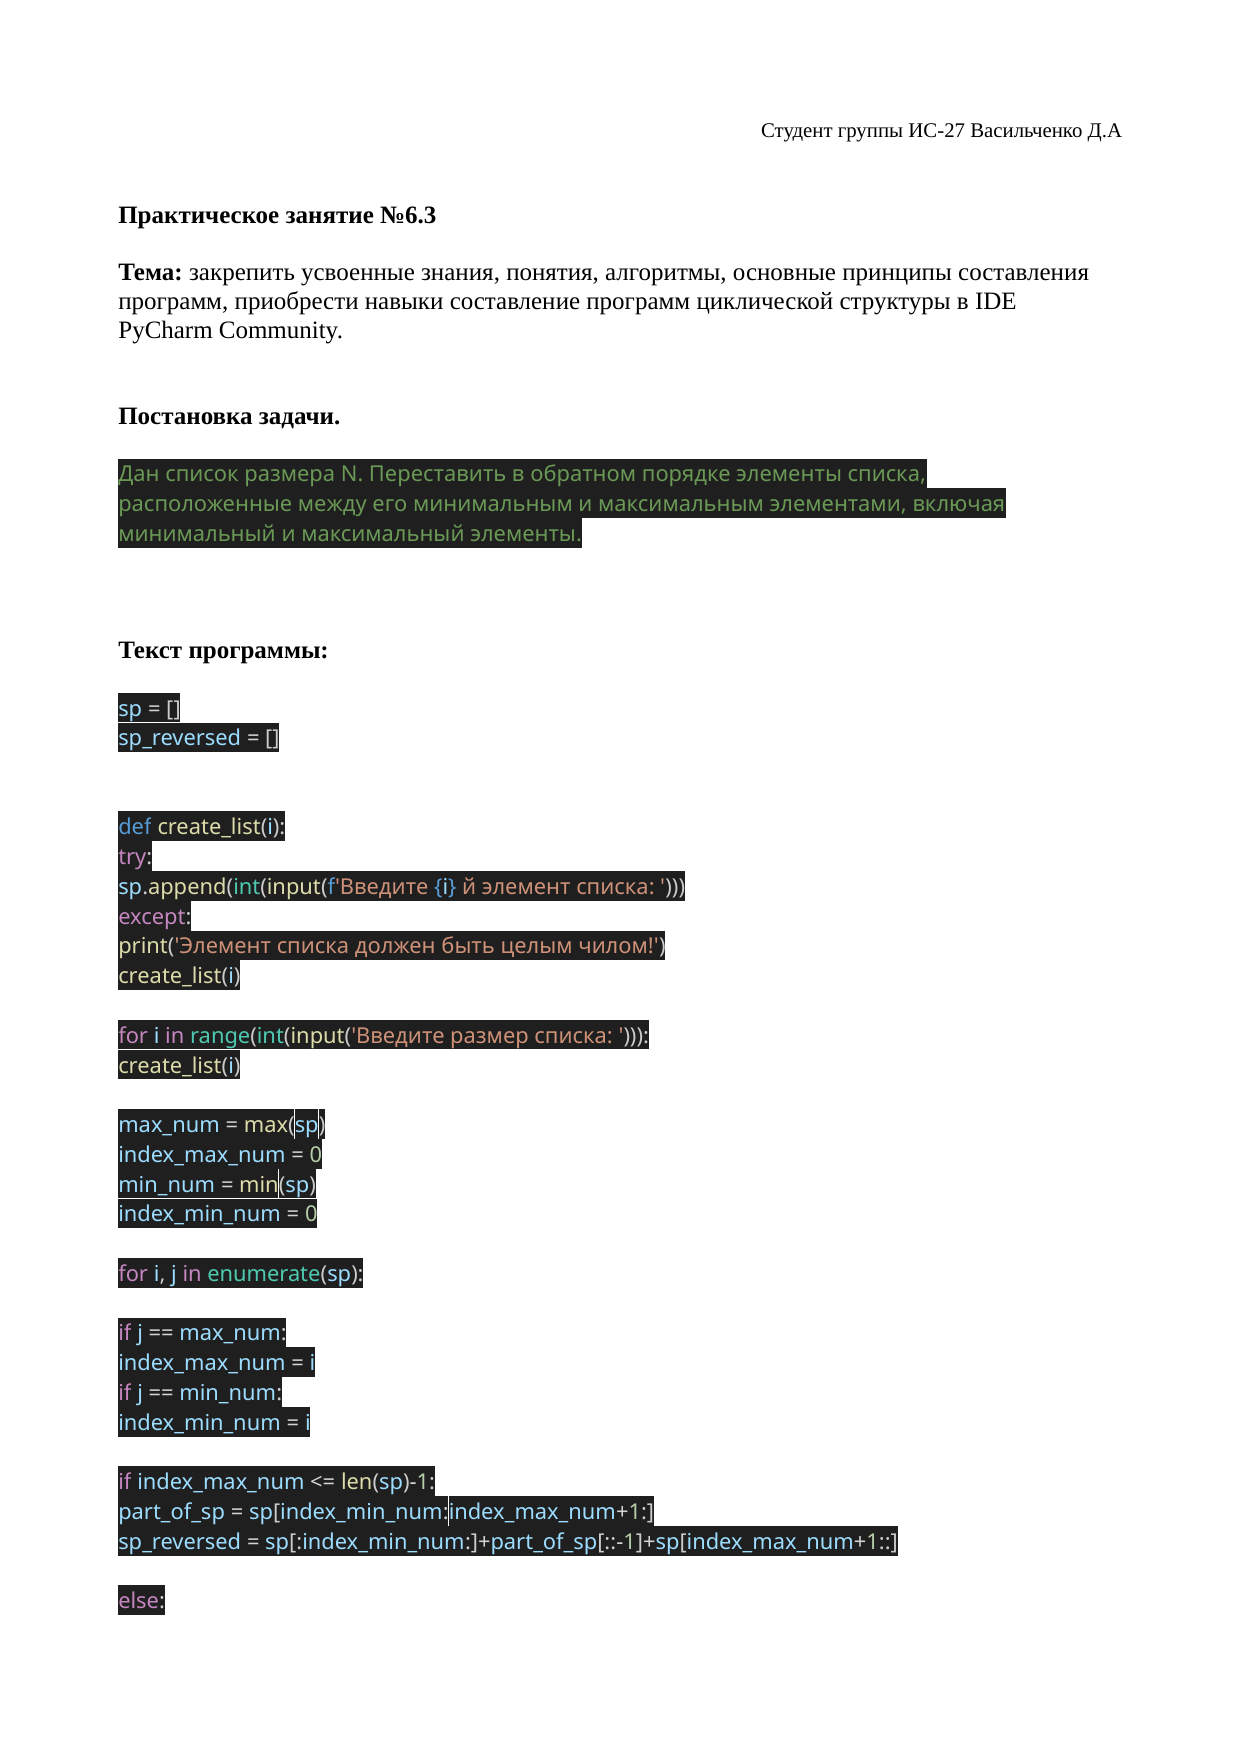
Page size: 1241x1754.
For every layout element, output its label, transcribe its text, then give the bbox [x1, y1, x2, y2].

text part_of_sp = sp[index_min_num:index_max_num+1:] [118, 1496, 1122, 1526]
text if j == max_num: [118, 1317, 1122, 1347]
text минимальный и максимальный элементы. [118, 518, 1122, 548]
text except: [118, 901, 1122, 931]
text index_min_num = i [118, 1407, 1122, 1437]
text Дан список размера N. Переставить в обратном порядке элементы списка, [118, 458, 1122, 488]
text else: [118, 1585, 1122, 1615]
text Студент группы ИС-27 Васильченко Д.А [118, 118, 1122, 142]
text Практическое занятие №6.3 [118, 200, 1122, 228]
text min_num = min(sp) [118, 1169, 1122, 1198]
text sp_reversed = sp[:index_min_num:]+part_of_sp[::-1]+sp[index_max_num+1::] [118, 1526, 1122, 1556]
text Постановка задачи. [118, 401, 1122, 430]
text index_min_num = 0 [118, 1198, 1122, 1228]
text PyCharm Community. [118, 315, 1122, 343]
text sp = [] [118, 693, 1122, 722]
text for i, j in enumerate(sp): [118, 1258, 1122, 1288]
text try: [118, 841, 1122, 871]
text расположенные между его минимальным и максимальным элементами, включая [118, 488, 1122, 518]
text sp_reversed = [] [118, 722, 1122, 752]
text if index_max_num <= len(sp)-1: [118, 1466, 1122, 1496]
text if j == min_num: [118, 1377, 1122, 1407]
text index_max_num = i [118, 1347, 1122, 1377]
text sp.append(int(input(f'Введите {i} й элемент списка: '))) [118, 871, 1122, 901]
text программ, приобрести навыки составление программ циклической структуры в IDE [118, 286, 1122, 315]
text Тема: закрепить усвоенные знания, понятия, алгоритмы, основные принципы составления [118, 257, 1122, 286]
text index_max_num = 0 [118, 1139, 1122, 1169]
text Текст программы: [118, 635, 1122, 664]
text create_list(i) [118, 960, 1122, 990]
text print('Элемент списка должен быть целым чилом!') [118, 931, 1122, 960]
text max_num = max(sp) [118, 1109, 1122, 1139]
text def create_list(i): [118, 811, 1122, 841]
text create_list(i) [118, 1049, 1122, 1079]
text for i in range(int(input('Введите размер списка: '))): [118, 1020, 1122, 1049]
